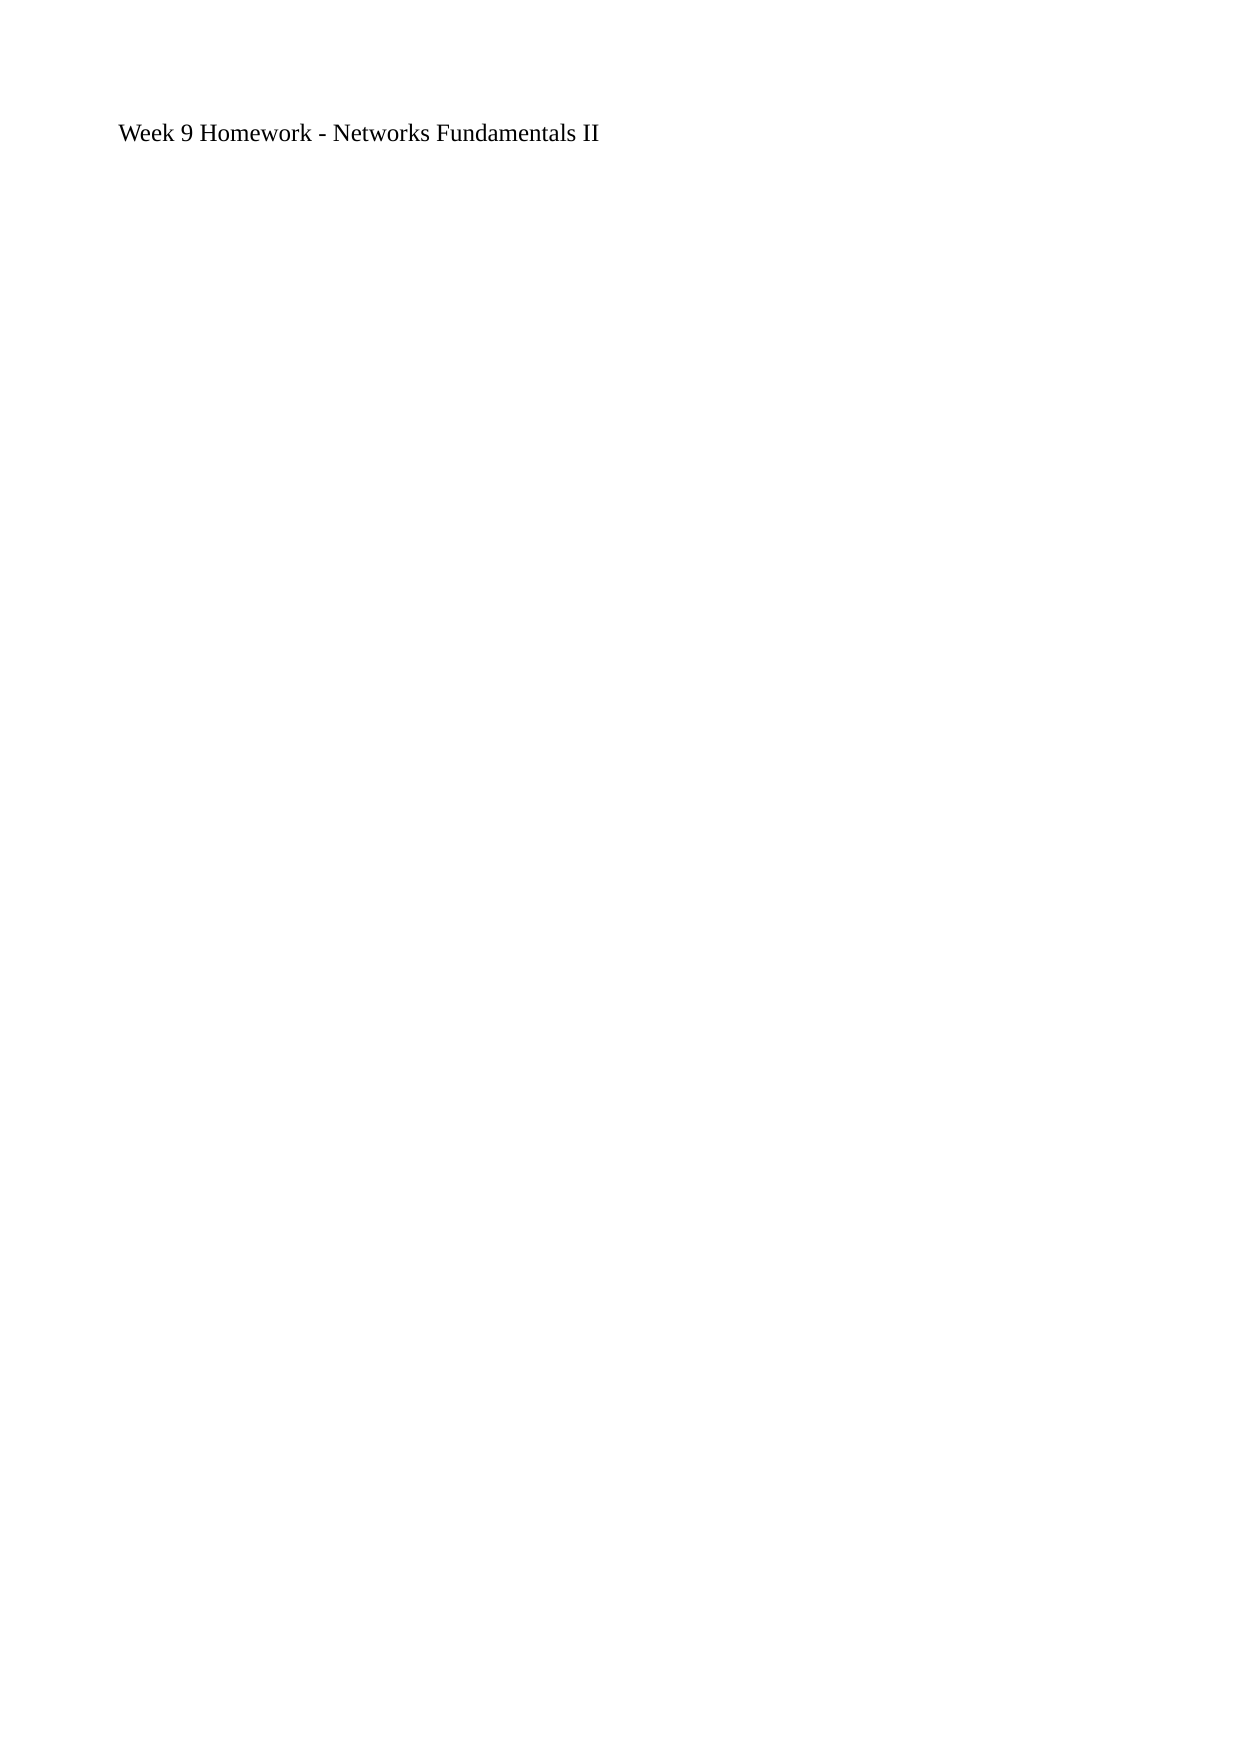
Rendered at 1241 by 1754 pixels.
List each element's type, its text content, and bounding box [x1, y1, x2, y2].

text Week 9 Homework - Networks Fundamentals II [118, 118, 1122, 147]
